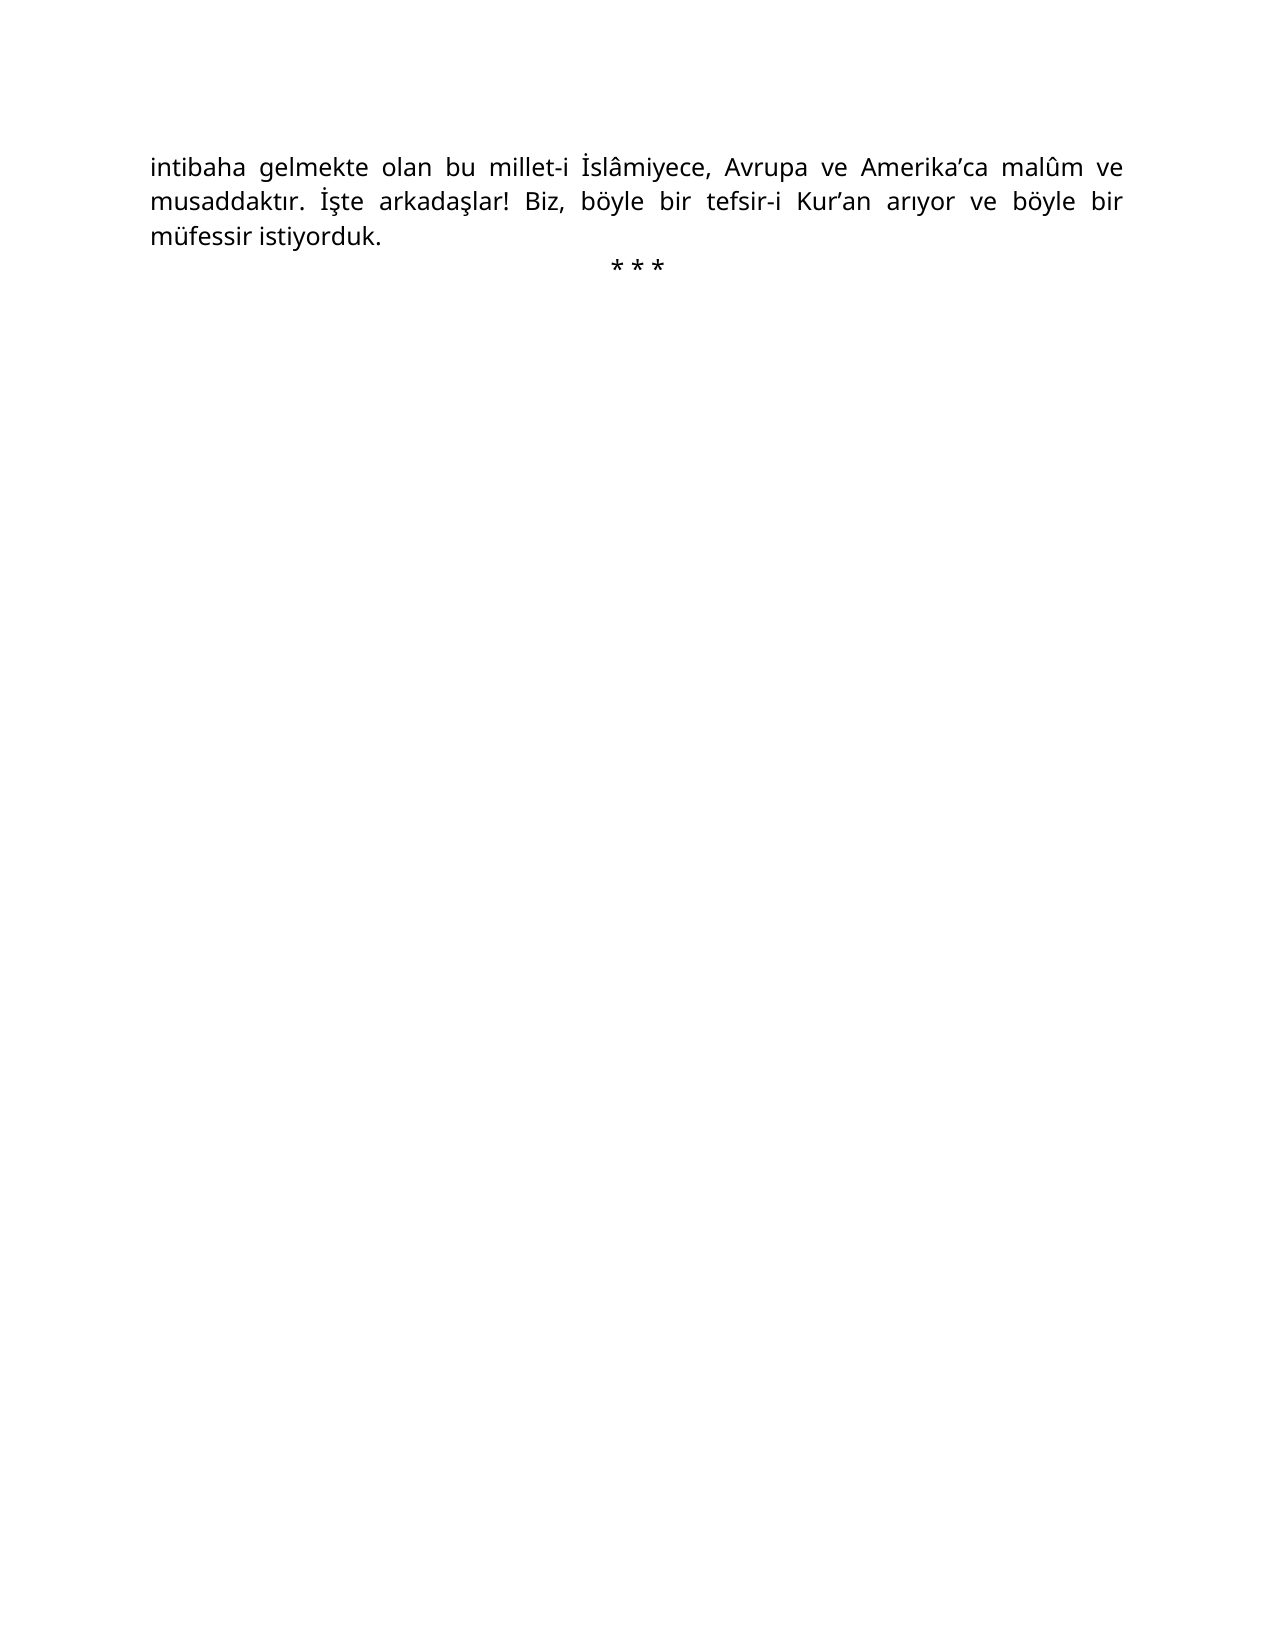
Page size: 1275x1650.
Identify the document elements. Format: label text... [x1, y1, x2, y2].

text intibaha gelmekte olan bu millet-i İslâmiyece, Avrupa ve Amerika’ca malûm ve musaddaktır. İşte arkadaşlar! Biz, böyle bir tefsir-i Kur’an arıyor ve böyle bir müfessir istiyorduk. [150, 150, 1125, 252]
text * * * [150, 252, 1125, 286]
